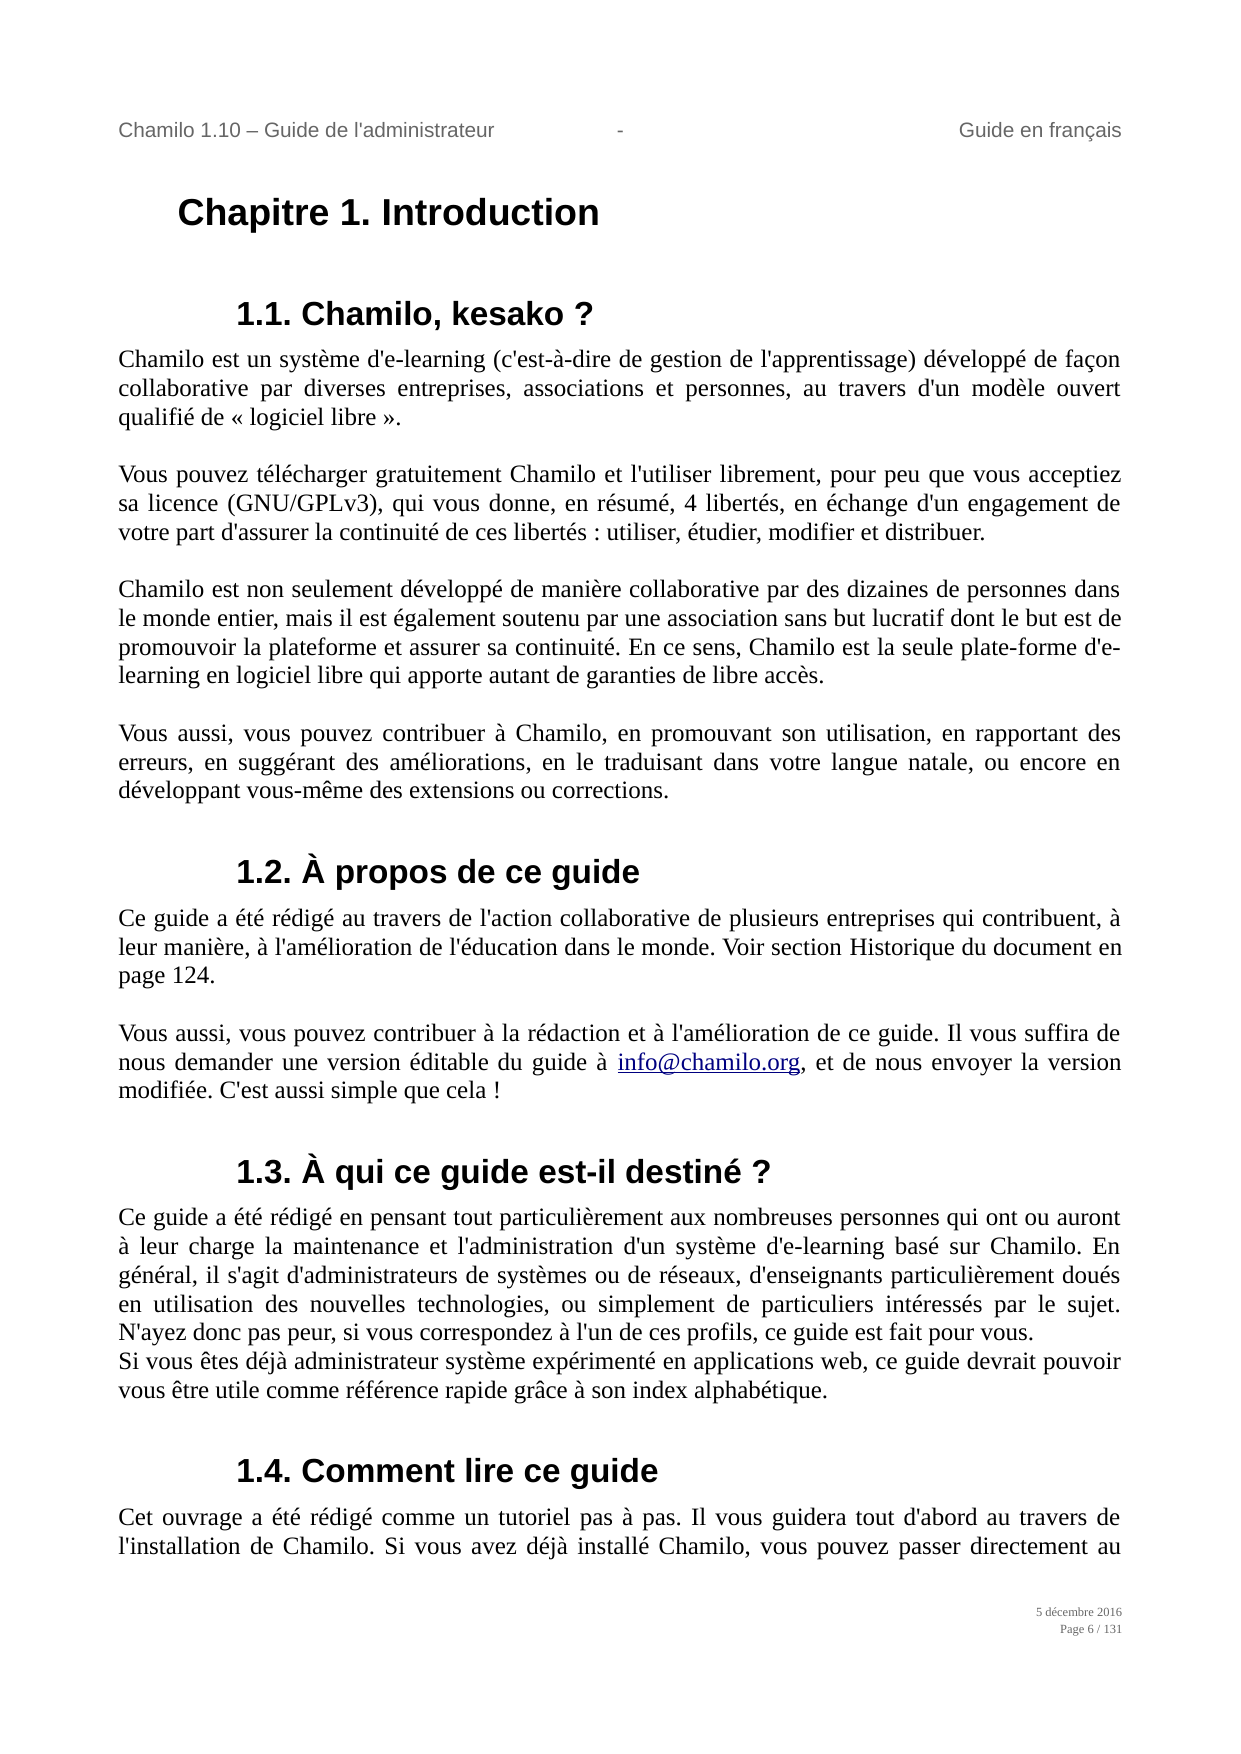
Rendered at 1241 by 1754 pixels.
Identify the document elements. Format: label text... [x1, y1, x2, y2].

text Chamilo est un système d'e-learning (c'est-à-dire de gestion de l'apprentissage) développé de façon collaborative par diverses entreprises, associations et personnes, au travers d'un modèle ouvert qualifié de « logiciel libre ». [118, 344, 1122, 431]
subtitle Comment lire ce guide [236, 1451, 1122, 1490]
subtitle À propos de ce guide [236, 852, 1122, 890]
subtitle À qui ce guide est-il destiné ? [236, 1152, 1122, 1190]
text Ce guide a été rédigé en pensant tout particulièrement aux nombreuses personnes qui ont ou auront à leur charge la maintenance et l'administration d'un système d'e-learning basé sur Chamilo. En général, il s'agit d'administrateurs de systèmes ou de réseaux, d'enseignants particulièrement doués en utilisation des nouvelles technologies, ou simplement de particuliers intéressés par le sujet. N'ayez donc pas peur, si vous correspondez à l'un de ces profils, ce guide est fait pour vous. [118, 1202, 1122, 1346]
text Si vous êtes déjà administrateur système expérimenté en applications web, ce guide devrait pouvoir vous être utile comme référence rapide grâce à son index alphabétique. [118, 1346, 1122, 1404]
text Vous aussi, vous pouvez contribuer à la rédaction et à l'amélioration de ce guide. Il vous suffira de nous demander une version éditable du guide à info@chamilo.org, et de nous envoyer la version modifiée. C'est aussi simple que cela ! [118, 1018, 1122, 1104]
text Vous aussi, vous pouvez contribuer à Chamilo, en promouvant son utilisation, en rapportant des erreurs, en suggérant des améliorations, en le traduisant dans votre langue natale, ou encore en développant vous-même des extensions ou corrections. [118, 718, 1122, 804]
subtitle Chamilo, kesako ? [236, 293, 1122, 332]
text Chamilo est non seulement développé de manière collaborative par des dizaines de personnes dans le monde entier, mais il est également soutenu par une association sans but lucratif dont le but est de promouvoir la plateforme et assurer sa continuité. En ce sens, Chamilo est la seule plate-forme d'e-learning en logiciel libre qui apporte autant de garanties de libre accès. [118, 574, 1122, 689]
text Vous pouvez télécharger gratuitement Chamilo et l'utiliser librement, pour peu que vous acceptiez sa licence (GNU/GPLv3), qui vous donne, en résumé, 4 libertés, en échange d'un engagement de votre part d'assurer la continuité de ces libertés : utiliser, étudier, modifier et distribuer. [118, 459, 1122, 546]
text Ce guide a été rédigé au travers de l'action collaborative de plusieurs entreprises qui contribuent, à leur manière, à l'amélioration de l'éducation dans le monde. Voir section Historique du document en page 127. [118, 903, 1122, 989]
text Cet ouvrage a été rédigé comme un tutoriel pas à pas. Il vous guidera tout d'abord au travers de l'installation de Chamilo. Si vous avez déjà installé Chamilo, vous pouvez passer directement au chapitre Administration en page 37, qui vous expliquera comment gérer les ressources principales de Chamilo : les utilisateurs, les cours et les sessions. [118, 1502, 1122, 1560]
subtitle Introduction [177, 190, 1122, 233]
